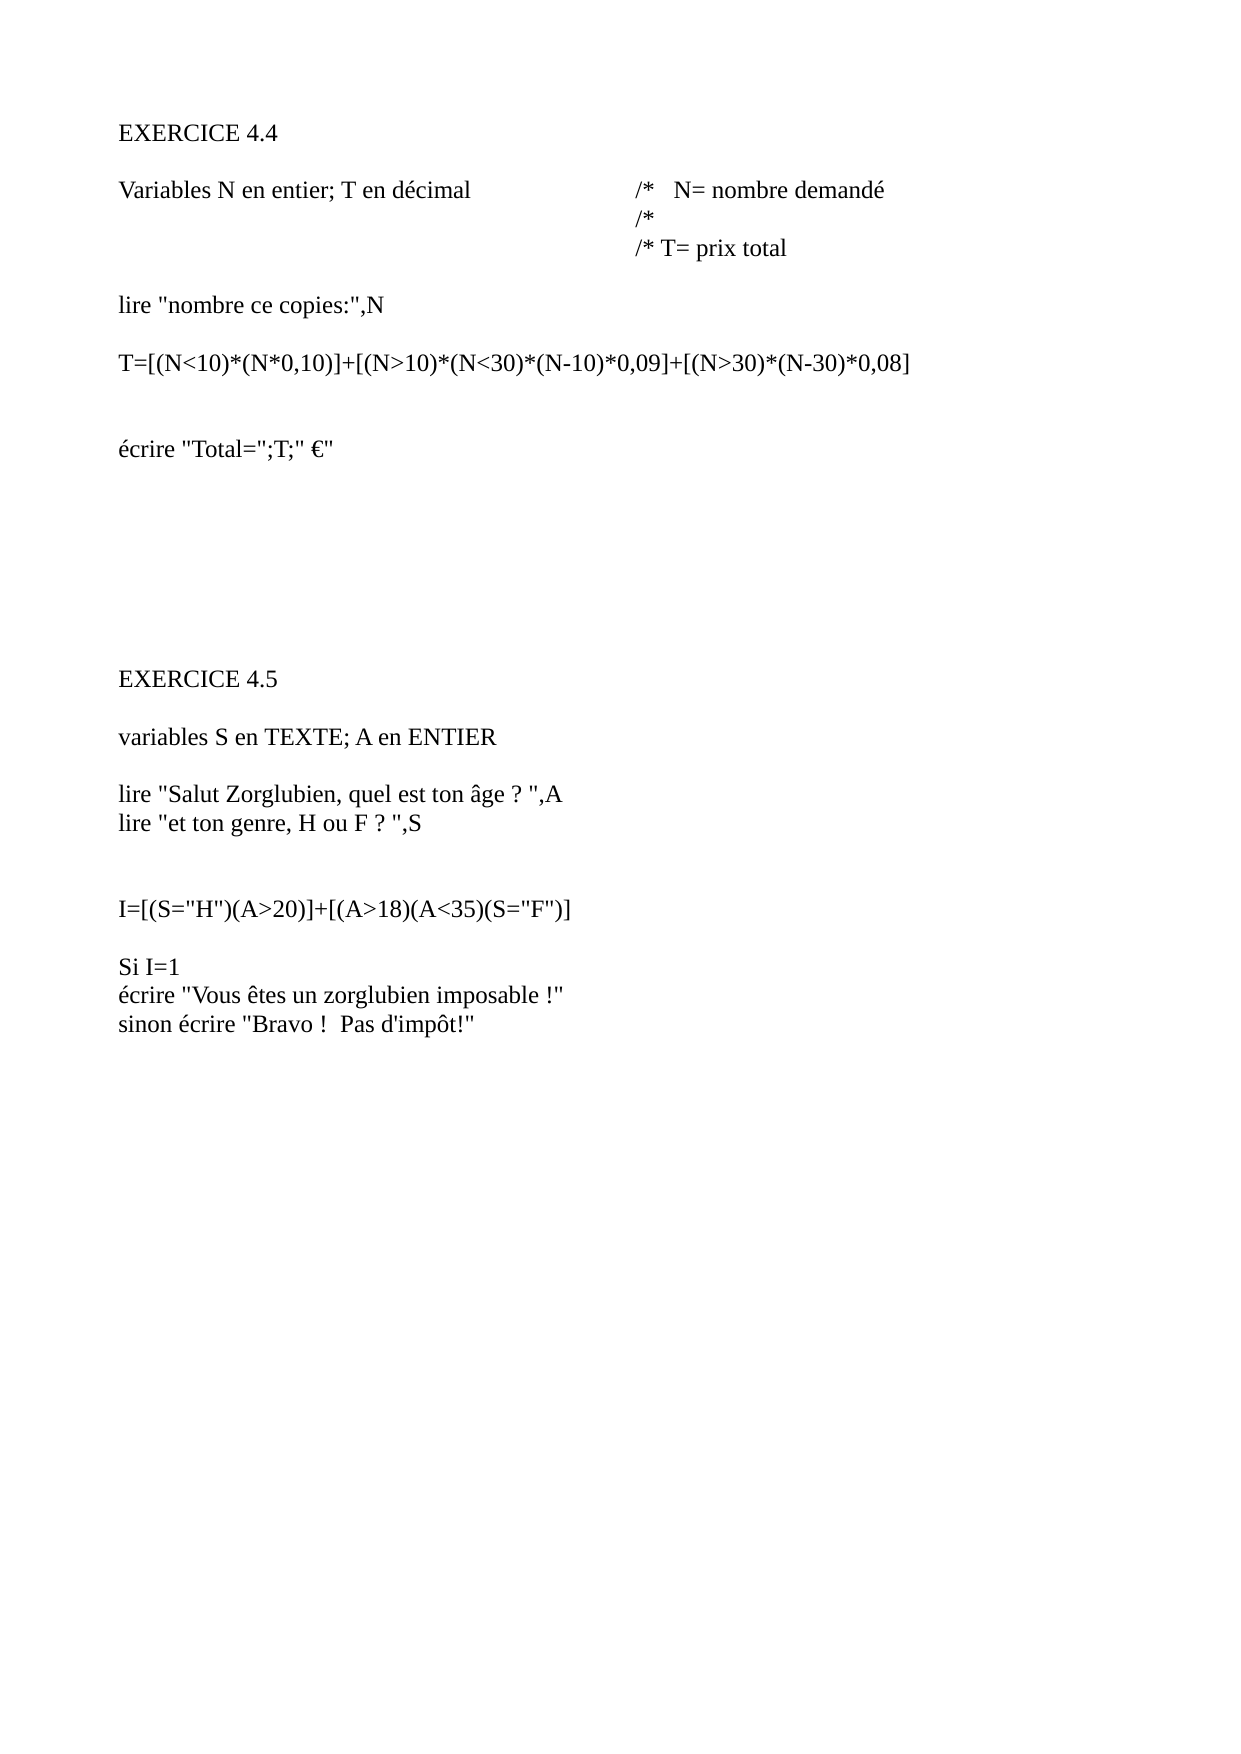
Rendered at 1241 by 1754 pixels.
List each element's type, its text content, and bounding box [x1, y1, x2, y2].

text écrire "Vous êtes un zorglubien imposable !" [118, 981, 1122, 1009]
text sinon écrire "Bravo ! Pas d'impôt!" [118, 1009, 1122, 1038]
text lire "nombre ce copies:",N [118, 291, 1122, 319]
text Variables N en entier; T en décimal /* N= nombre demandé [118, 176, 1122, 204]
text I=[(S="H")(A>20)]+[(A>18)(A<35)(S="F")] [118, 894, 1122, 923]
text lire "et ton genre, H ou F ? ",S [118, 808, 1122, 837]
text variables S en TEXTE; A en ENTIER [118, 722, 1122, 751]
text lire "Salut Zorglubien, quel est ton âge ? ",A [118, 779, 1122, 808]
text T=[(N<10)*(N*0,10)]+[(N>10)*(N<30)*(N-10)*0,09]+[(N>30)*(N-30)*0,08] [118, 348, 1122, 377]
text /* T= prix total [118, 233, 1122, 262]
text EXERCICE 4.5 [118, 664, 1122, 693]
text /* [118, 204, 1122, 233]
text Si I=1 [118, 952, 1122, 981]
text écrire "Total=";T;" €" [118, 434, 1122, 463]
text EXERCICE 4.4 [118, 118, 1122, 147]
